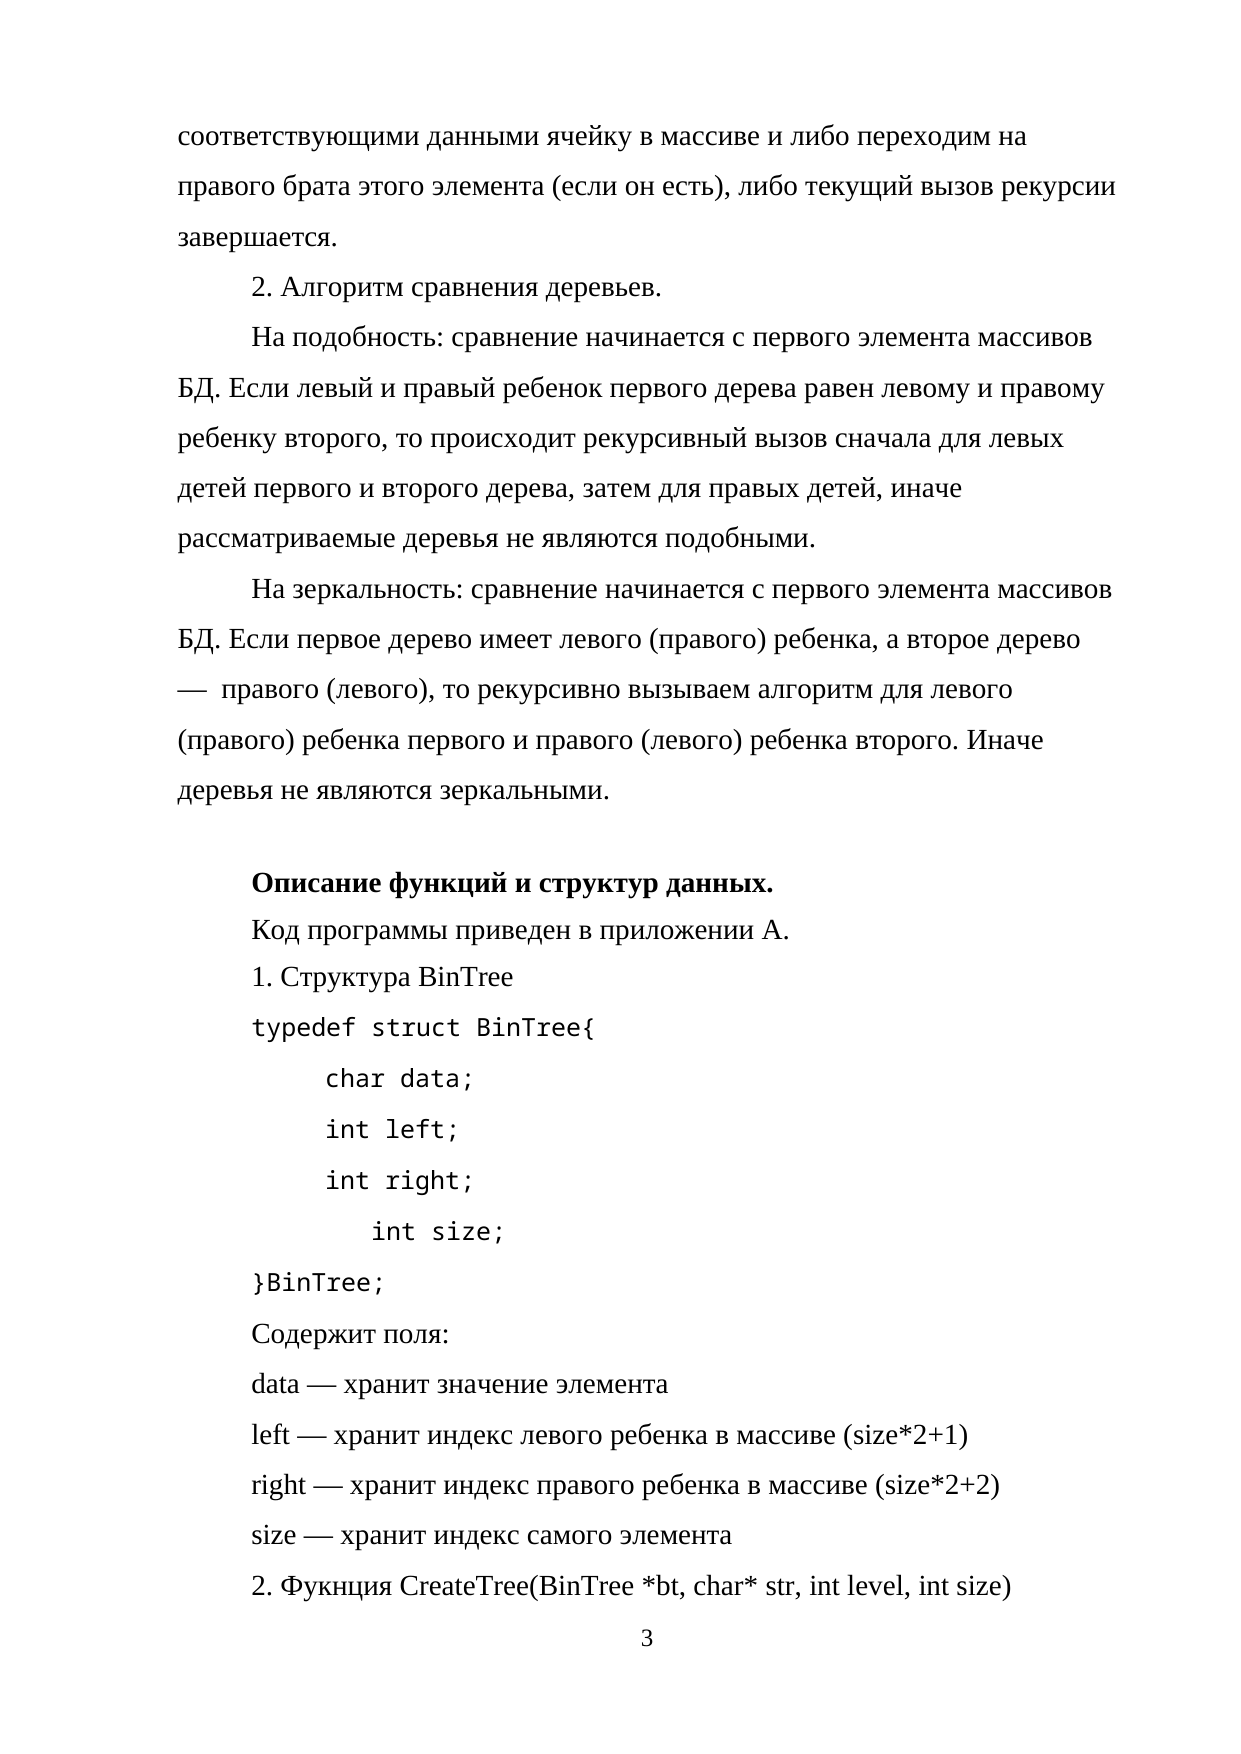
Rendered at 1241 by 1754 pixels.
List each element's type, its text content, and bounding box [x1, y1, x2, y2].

text typedef struct BinTree{ [177, 1010, 1116, 1044]
text 2. Алгоритм сравнения деревьев. [177, 269, 1116, 303]
text Код программы приведен в приложении А. [177, 912, 1116, 946]
text Содержит поля: [177, 1316, 1116, 1350]
text data — хранит значение элемента [177, 1366, 1116, 1400]
text size — хранит индекс самого элемента [177, 1517, 1116, 1551]
text На зеркальность: сравнение начинается с первого элемента массивов БД. Если первое дерево имеет левого (правого) ребенка, а второе дерево — правого (левого), то рекурсивно вызываем алгоритм для левого (правого) ребенка первого и правого (левого) ребенка второго. Иначе деревья не являются зеркальными. [177, 571, 1116, 806]
text На подобность: сравнение начинается с первого элемента массивов БД. Если левый и правый ребенок первого дерева равен левому и правому ребенку второго, то происходит рекурсивный вызов сначала для левых детей первого и второго дерева, затем для правых детей, иначе рассматриваемые деревья не являются подобными. [177, 319, 1116, 554]
text int size; [177, 1214, 1116, 1248]
text Описание функций и структур данных. [177, 865, 1116, 898]
text соответствующими данными ячейку в массиве и либо переходим на правого брата этого элемента (если он есть), либо текущий вызов рекурсии завершается. [177, 118, 1116, 252]
text left — хранит индекс левого ребенка в массиве (size*2+1) [177, 1417, 1116, 1450]
text right — хранит индекс правого ребенка в массиве (size*2+2) [177, 1467, 1116, 1501]
text int left; [177, 1112, 1116, 1146]
text int right; [177, 1163, 1116, 1197]
text }BinTree; [177, 1265, 1116, 1299]
text 2. Фукнция CreateTree(BinTree *bt, char* str, int level, int size) [177, 1568, 1116, 1601]
text 1. Структура BinTree [177, 959, 1116, 993]
text char data; [177, 1061, 1116, 1095]
